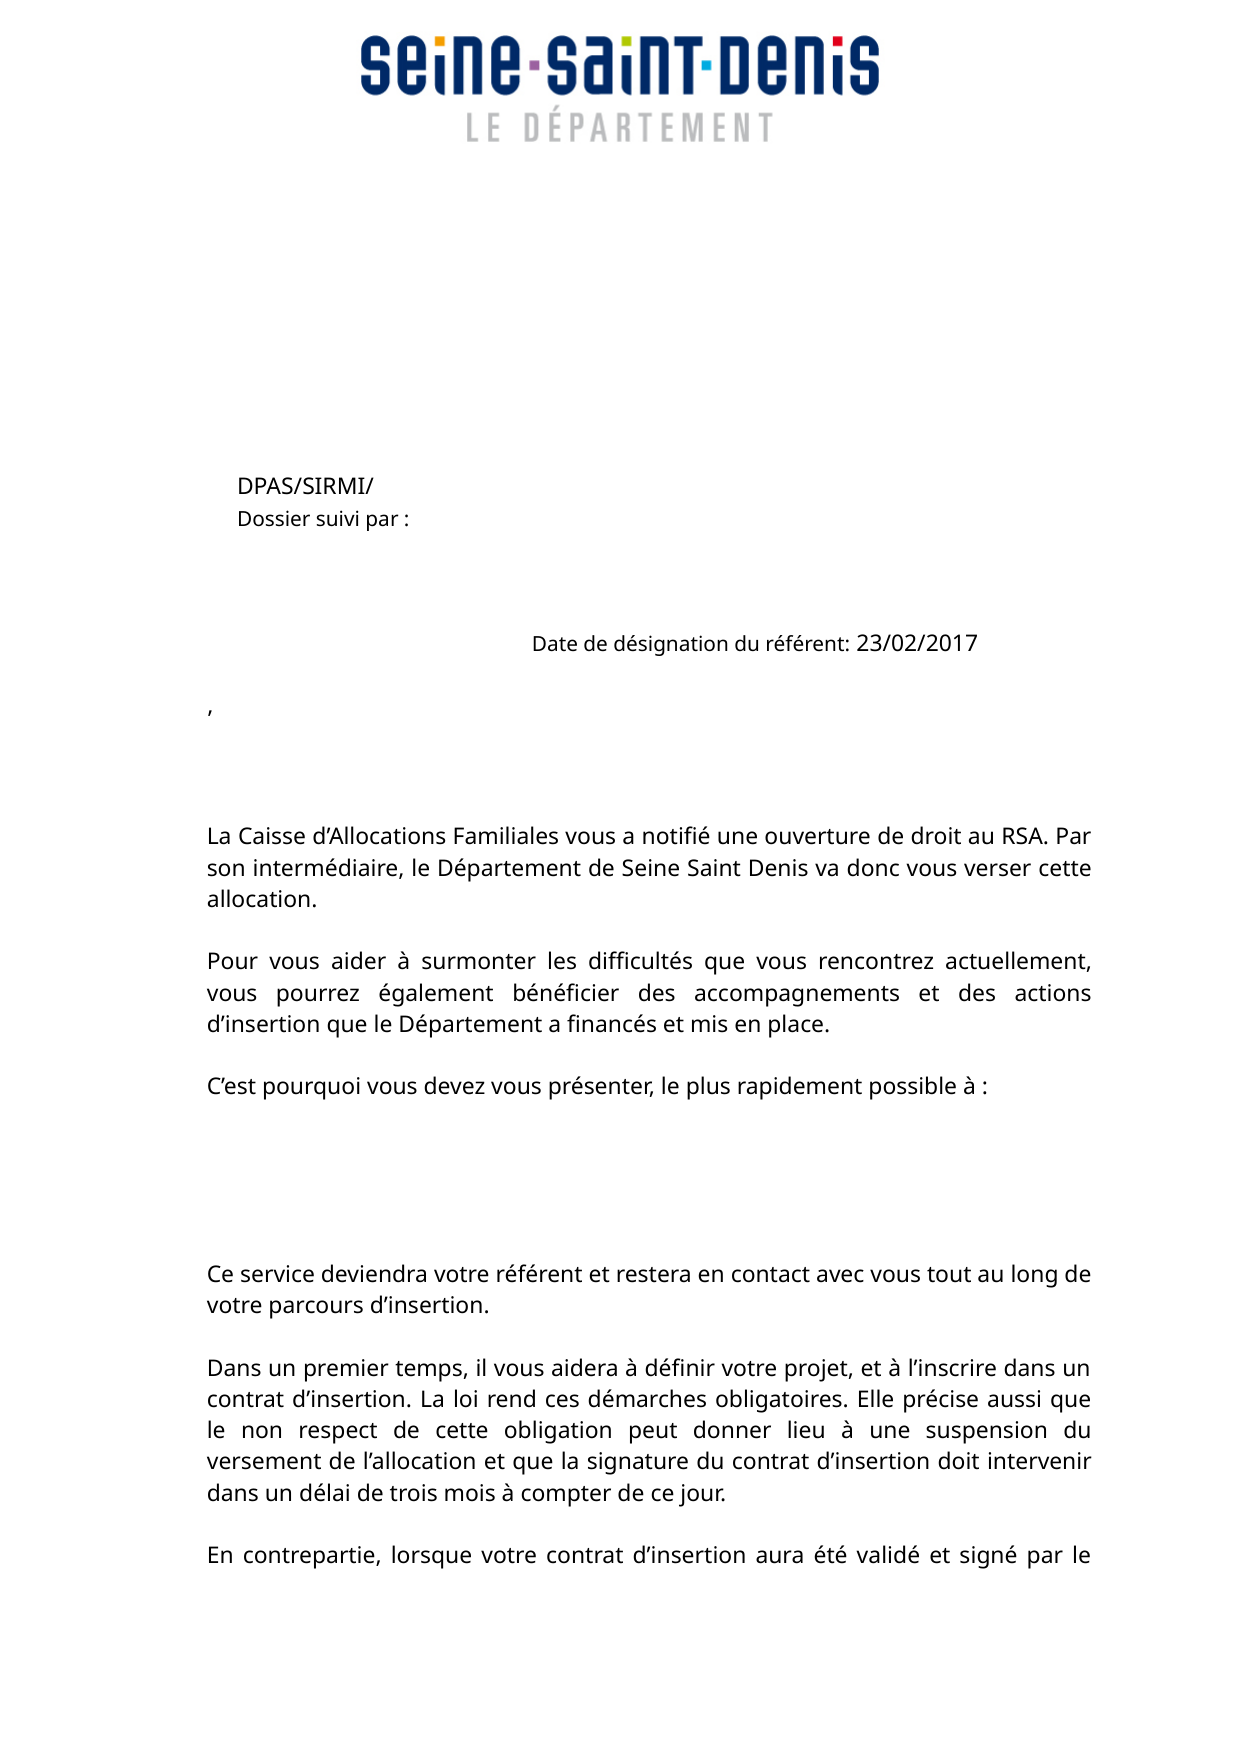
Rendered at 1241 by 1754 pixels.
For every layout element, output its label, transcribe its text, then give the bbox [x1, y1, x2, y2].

text Dossier suivi par : [236, 501, 1092, 533]
picture [324, 0, 916, 179]
text Pour vous aider à surmonter les difficultés que vous rencontrez actuellement, vous pourrez également bénéficier des accompagnements et des actions d’insertion que le Département a financés et mis en place. [207, 945, 1092, 1039]
text La Caisse d’Allocations Familiales vous a notifié une ouverture de droit au RSA. Par son intermédiaire, le Département de Seine Saint Denis va donc vous verser cette allocation. [207, 820, 1092, 914]
text DPAS/SIRMI/ [236, 470, 1092, 501]
text Ce service deviendra votre référent et restera en contact avec vous tout au long de votre parcours d’insertion. [207, 1258, 1092, 1320]
text En contrepartie, lorsque votre contrat d’insertion aura été validé et signé par le [207, 1539, 1092, 1570]
text C’est pourquoi vous devez vous présenter, le plus rapidement possible à : [207, 1070, 1092, 1101]
text , [207, 689, 1092, 720]
text Date de désignation du référent: 23/02/2017 [236, 626, 1092, 658]
text Dans un premier temps, il vous aidera à définir votre projet, et à l’inscrire dans un contrat d’insertion. La loi rend ces démarches obligatoires. Elle précise aussi que le non respect de cette obligation peut donner lieu à une suspension du versement de l’allocation et que la signature du contrat d’insertion doit intervenir dans un délai de trois mois à compter de ce jour. [207, 1351, 1092, 1508]
